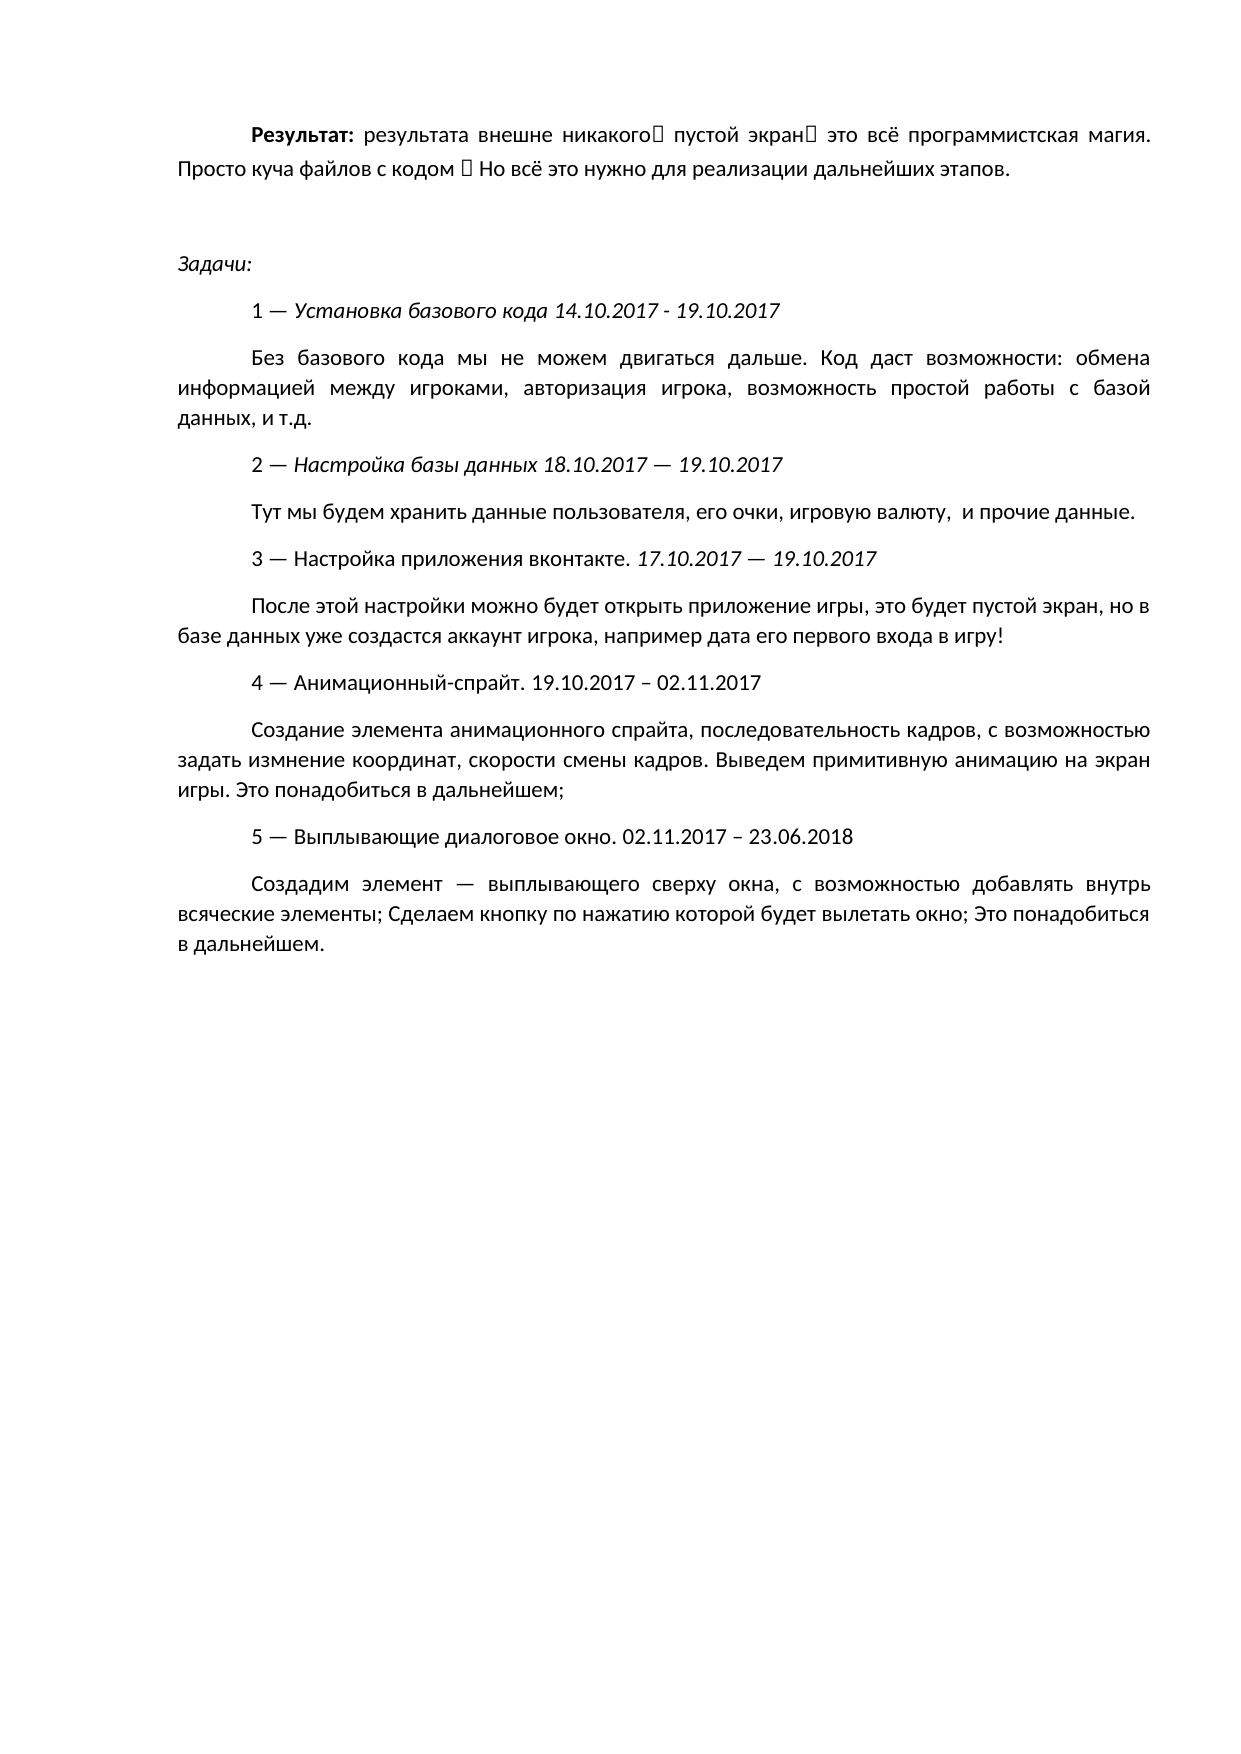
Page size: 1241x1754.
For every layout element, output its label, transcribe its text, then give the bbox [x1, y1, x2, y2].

text Задачи: [177, 249, 1152, 277]
text Создание элемента анимационного спрайта, последовательность кадров, с возможностью задать измнение координат, скорости смены кадров. Выведем примитивную анимацию на экран игры. Это понадобиться в дальнейшем; [177, 715, 1152, 803]
text Результат: результата внешне никакого пустой экран это всё программистская магия. Просто куча файлов с кодом  Но всё это нужно для реализации дальнейших этапов. [177, 118, 1152, 183]
text 4 — Анимационный-спрайт. 19.10.2017 – 02.11.2017 [177, 668, 1152, 696]
text Тут мы будем хранить данные пользователя, его очки, игровую валюту, и прочие данные. [177, 497, 1152, 525]
text 2 — Настройка базы данных 18.10.2017 — 19.10.2017 [177, 450, 1152, 478]
text 5 — Выплывающие диалоговое окно. 02.11.2017 – 23.06.2018 [177, 822, 1152, 850]
text Без базового кода мы не можем двигаться дальше. Код даст возможности: обмена информацией между игроками, авторизация игрока, возможность простой работы с базой данных, и т.д. [177, 343, 1152, 431]
text Создадим элемент — выплывающего сверху окна, с возможностью добавлять внутрь всяческие элементы; Сделаем кнопку по нажатию которой будет вылетать окно; Это понадобиться в дальнейшем. [177, 869, 1152, 957]
text 1 — Установка базового кода 14.10.2017 - 19.10.2017 [177, 296, 1152, 324]
text 3 — Настройка приложения вконтакте. 17.10.2017 — 19.10.2017 [177, 544, 1152, 572]
text После этой настройки можно будет открыть приложение игры, это будет пустой экран, но в базе данных уже создастся аккаунт игрока, например дата его первого входа в игру! [177, 591, 1152, 649]
